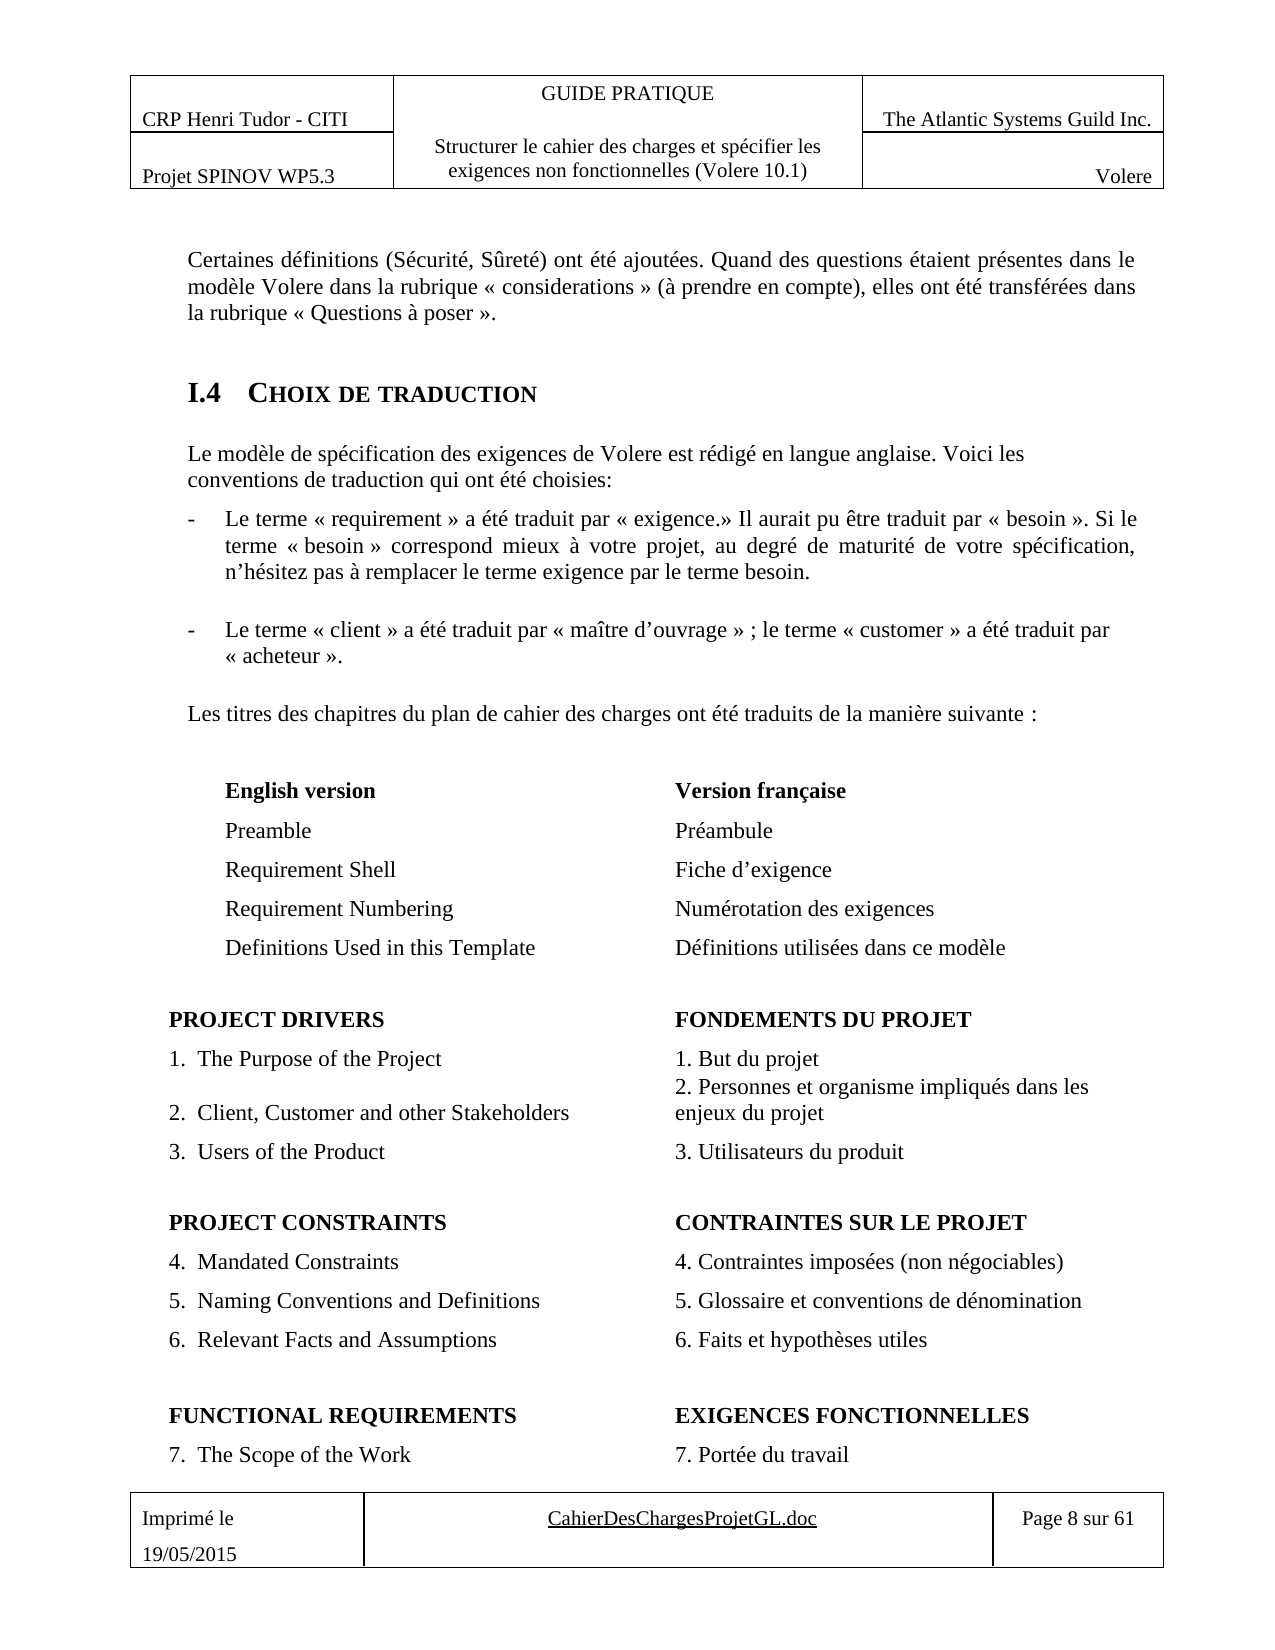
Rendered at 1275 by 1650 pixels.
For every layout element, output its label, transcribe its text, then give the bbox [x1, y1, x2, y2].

table_cell 2. Personnes et organisme impliqués dans les enjeux du projet [675, 1071, 1152, 1126]
text Les titres des chapitres du plan de cahier des charges ont été traduits de la manière suivante : [187, 700, 1137, 726]
list Le terme « requirement » a été traduit par « exigence.» Il aurait pu être traduit par « besoin ». Si le terme « besoin » correspond mieux à votre projet, au degré de maturité de votre spécification, n’hésitez pas à remplacer le terme exigence par le terme besoin. [187, 505, 1137, 584]
table_cell 4. Mandated Constraints [169, 1235, 675, 1274]
table_cell PROJECT CONSTRAINTS [169, 1165, 675, 1235]
table_cell PROJECT DRIVERS [169, 960, 675, 1032]
table_cell Preamble [169, 804, 675, 843]
table_cell 1. But du projet [675, 1033, 1152, 1071]
table_cell EXIGENCES FONCTIONNELLES [675, 1352, 1152, 1428]
table_cell 6. Faits et hypothèses utiles [675, 1313, 1152, 1352]
table_cell 1. The Purpose of the Project [169, 1033, 675, 1071]
table_cell 7. The Scope of the Work [169, 1429, 675, 1468]
table_cell Requirement Numbering [169, 882, 675, 921]
table_header English version [169, 765, 675, 804]
subtitle Choix de traduction [187, 375, 1137, 409]
table_cell Requirement Shell [169, 843, 675, 882]
list Le terme « client » a été traduit par « maître d’ouvrage » ; le terme « customer » a été traduit par « acheteur ». [187, 616, 1137, 668]
table_cell 6. Relevant Facts and Assumptions [169, 1313, 675, 1352]
table_cell Numérotation des exigences [675, 882, 1152, 921]
text Le modèle de spécification des exigences de Volere est rédigé en langue anglaise. Voici les conventions de traduction qui ont été choisies: [187, 440, 1137, 493]
table_cell Préambule [675, 804, 1152, 843]
table_cell 3. Utilisateurs du produit [675, 1126, 1152, 1165]
table_cell Definitions Used in this Template [169, 921, 675, 960]
table_cell CONTRAINTES SUR LE PROJET [675, 1165, 1152, 1235]
table_cell 4. Contraintes imposées (non négociables) [675, 1235, 1152, 1274]
table_cell 2. Client, Customer and other Stakeholders [169, 1071, 675, 1126]
table_cell 7. Portée du travail [675, 1429, 1152, 1468]
text Certaines définitions (Sécurité, Sûreté) ont été ajoutées. Quand des questions étaient présentes dans le modèle Volere dans la rubrique « considerations » (à prendre en compte), elles ont été transférées dans la rubrique « Questions à poser ». [187, 246, 1137, 325]
table_cell FUNCTIONAL REQUIREMENTS [169, 1352, 675, 1428]
table_cell FONDEMENTS DU PROJET [675, 960, 1152, 1032]
table_cell 5. Glossaire et conventions de dénomination [675, 1274, 1152, 1313]
table_header Version française [675, 765, 1152, 804]
table_cell 5. Naming Conventions and Definitions [169, 1274, 675, 1313]
table_cell Définitions utilisées dans ce modèle [675, 921, 1152, 960]
table_cell Fiche d’exigence [675, 843, 1152, 882]
table_cell 3. Users of the Product [169, 1126, 675, 1165]
